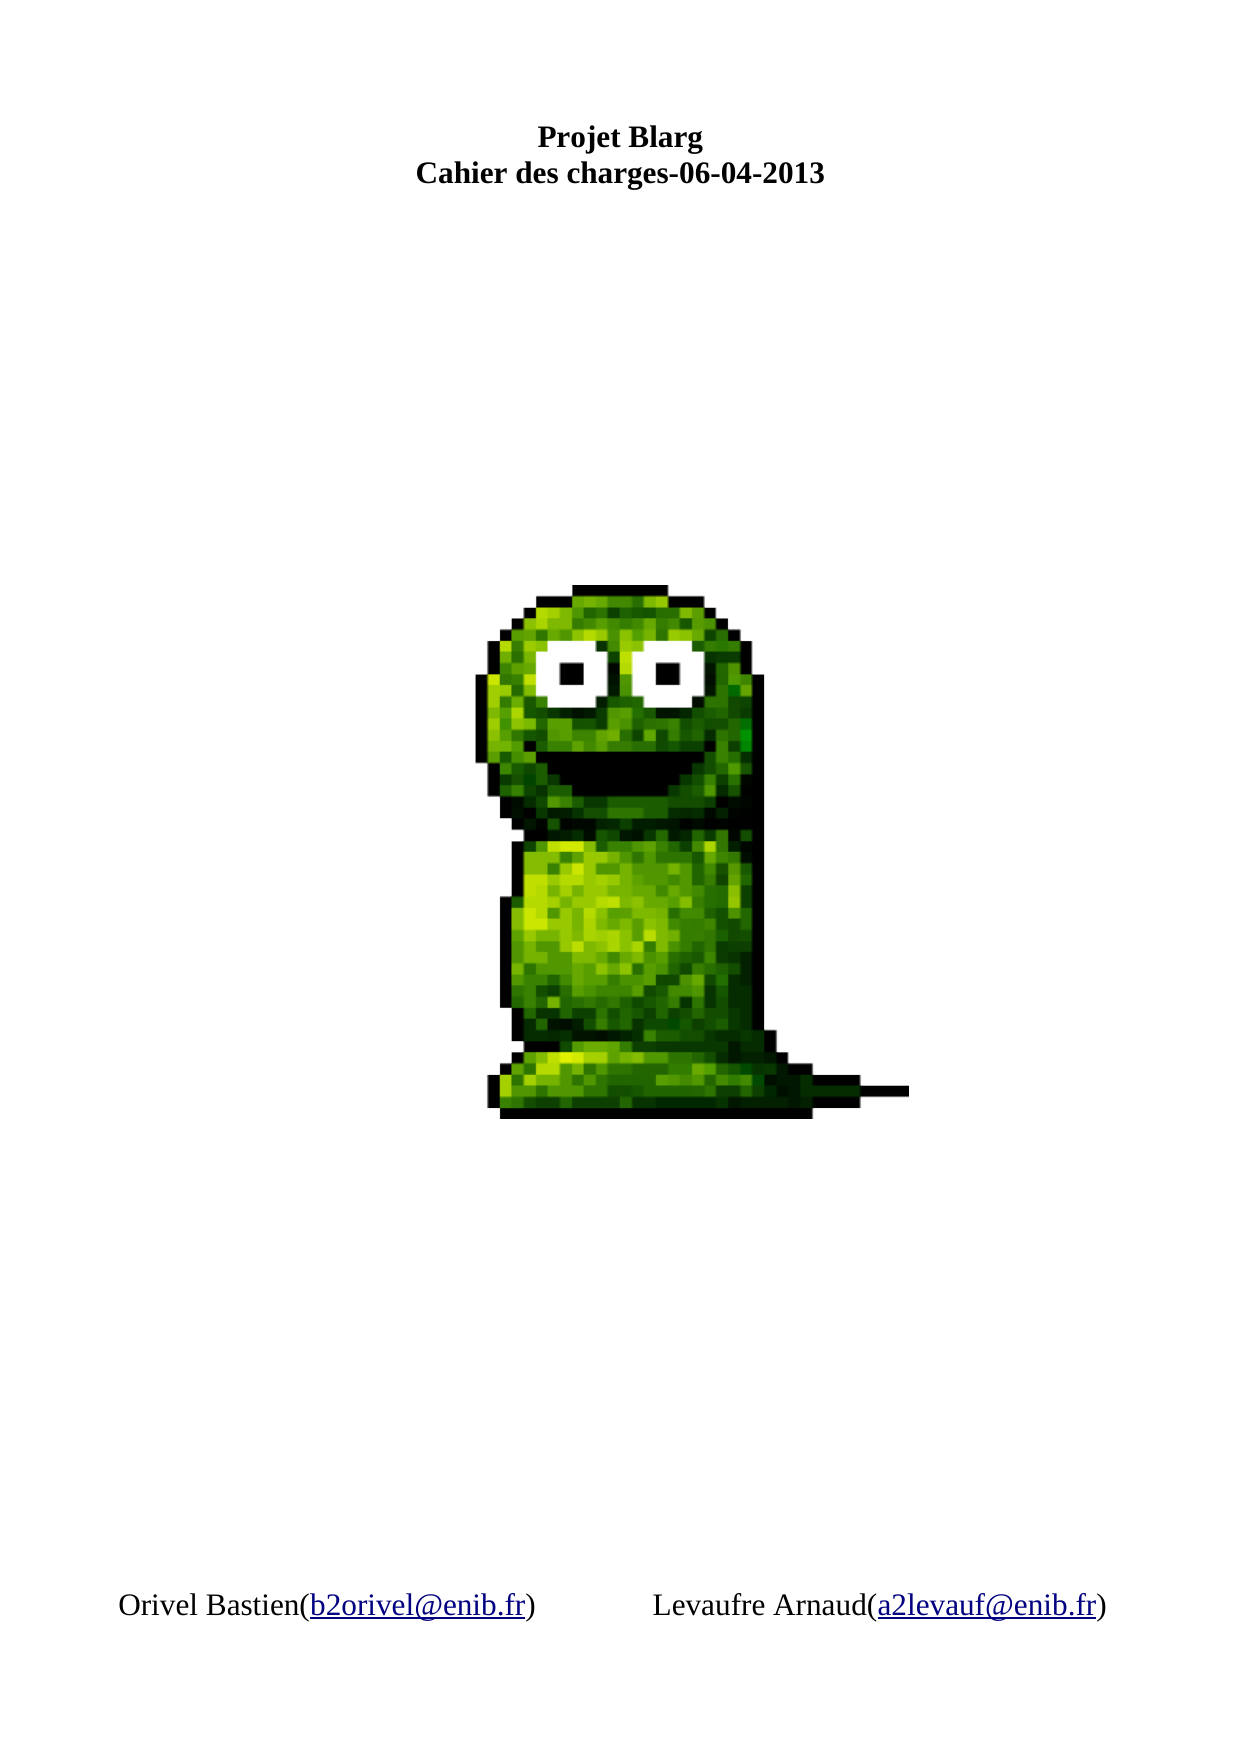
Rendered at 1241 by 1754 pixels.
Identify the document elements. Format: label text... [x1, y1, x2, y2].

picture [331, 585, 909, 1119]
text Projet Blarg [118, 118, 1122, 154]
text Cahier des charges-06-04-2013 [118, 154, 1122, 190]
text Orivel Bastien(b2orivel@enib.fr) Levaufre Arnaud(a2levauf@enib.fr) [118, 1586, 1122, 1622]
